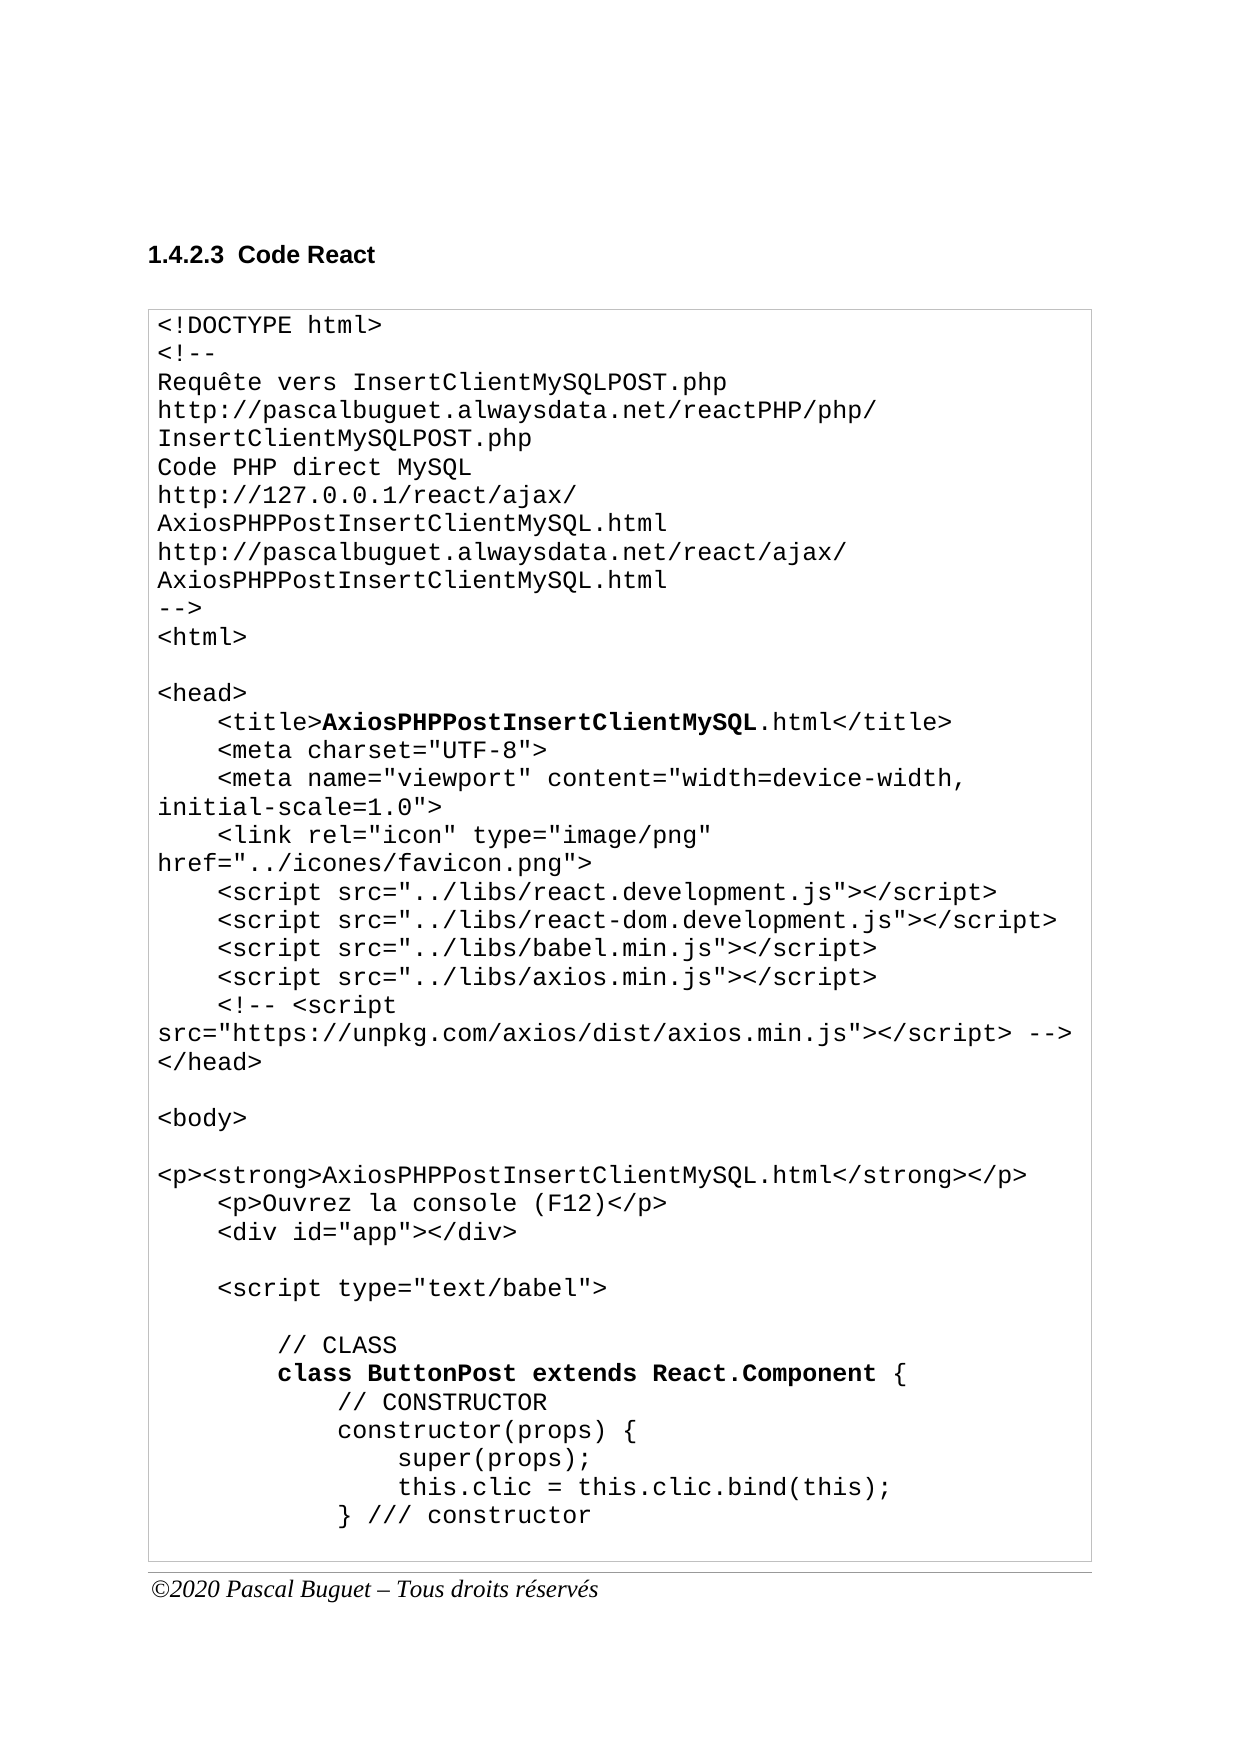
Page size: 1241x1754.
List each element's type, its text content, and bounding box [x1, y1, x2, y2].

text <meta name="viewport" content="width=device-width, initial-scale=1.0"> [149, 763, 1091, 819]
text <div id="app"></div> [149, 1216, 1091, 1247]
text <script src="../libs/babel.min.js"></script> [149, 933, 1091, 961]
text constructor(props) { [149, 1414, 1091, 1443]
text <script type="text/babel"> [149, 1273, 1091, 1304]
text super(props); [149, 1443, 1091, 1471]
text this.clic = this.clic.bind(this); [149, 1471, 1091, 1499]
text </head> [149, 1046, 1091, 1077]
subtitle Code React [148, 240, 1092, 269]
text <body> [149, 1103, 1091, 1131]
text <script src="../libs/react-dom.development.js"></script> [149, 904, 1091, 933]
text // CLASS [149, 1329, 1091, 1358]
text <html> [149, 621, 1091, 652]
text http://pascalbuguet.alwaysdata.net/reactPHP/php/InsertClientMySQLPOST.php [149, 394, 1091, 451]
text class ButtonPost extends React.Component { [149, 1358, 1091, 1386]
text <p>Ouvrez la console (F12)</p> [149, 1188, 1091, 1216]
text <link rel="icon" type="image/png" href="../icones/favicon.png"> [149, 819, 1091, 876]
text <!-- <script src="https://unpkg.com/axios/dist/axios.min.js"></script> --> [149, 989, 1091, 1046]
text http://pascalbuguet.alwaysdata.net/react/ajax/AxiosPHPPostInsertClientMySQL.html [149, 536, 1091, 593]
text <head> [149, 678, 1091, 706]
text Requête vers InsertClientMySQLPOST.php [149, 366, 1091, 394]
text <title>AxiosPHPPostInsertClientMySQL.html</title> [149, 706, 1091, 734]
text // CONSTRUCTOR [149, 1386, 1091, 1414]
text <script src="../libs/react.development.js"></script> [149, 876, 1091, 904]
text <script src="../libs/axios.min.js"></script> [149, 961, 1091, 989]
text --> [149, 593, 1091, 621]
text <!DOCTYPE html> [149, 310, 1091, 338]
text <!-- [149, 338, 1091, 366]
text } /// constructor [149, 1499, 1091, 1531]
text <meta charset="UTF-8"> [149, 734, 1091, 763]
text http://127.0.0.1/react/ajax/AxiosPHPPostInsertClientMySQL.html [149, 479, 1091, 536]
text <p><strong>AxiosPHPPostInsertClientMySQL.html</strong></p> [149, 1131, 1091, 1188]
text Code PHP direct MySQL [149, 451, 1091, 479]
